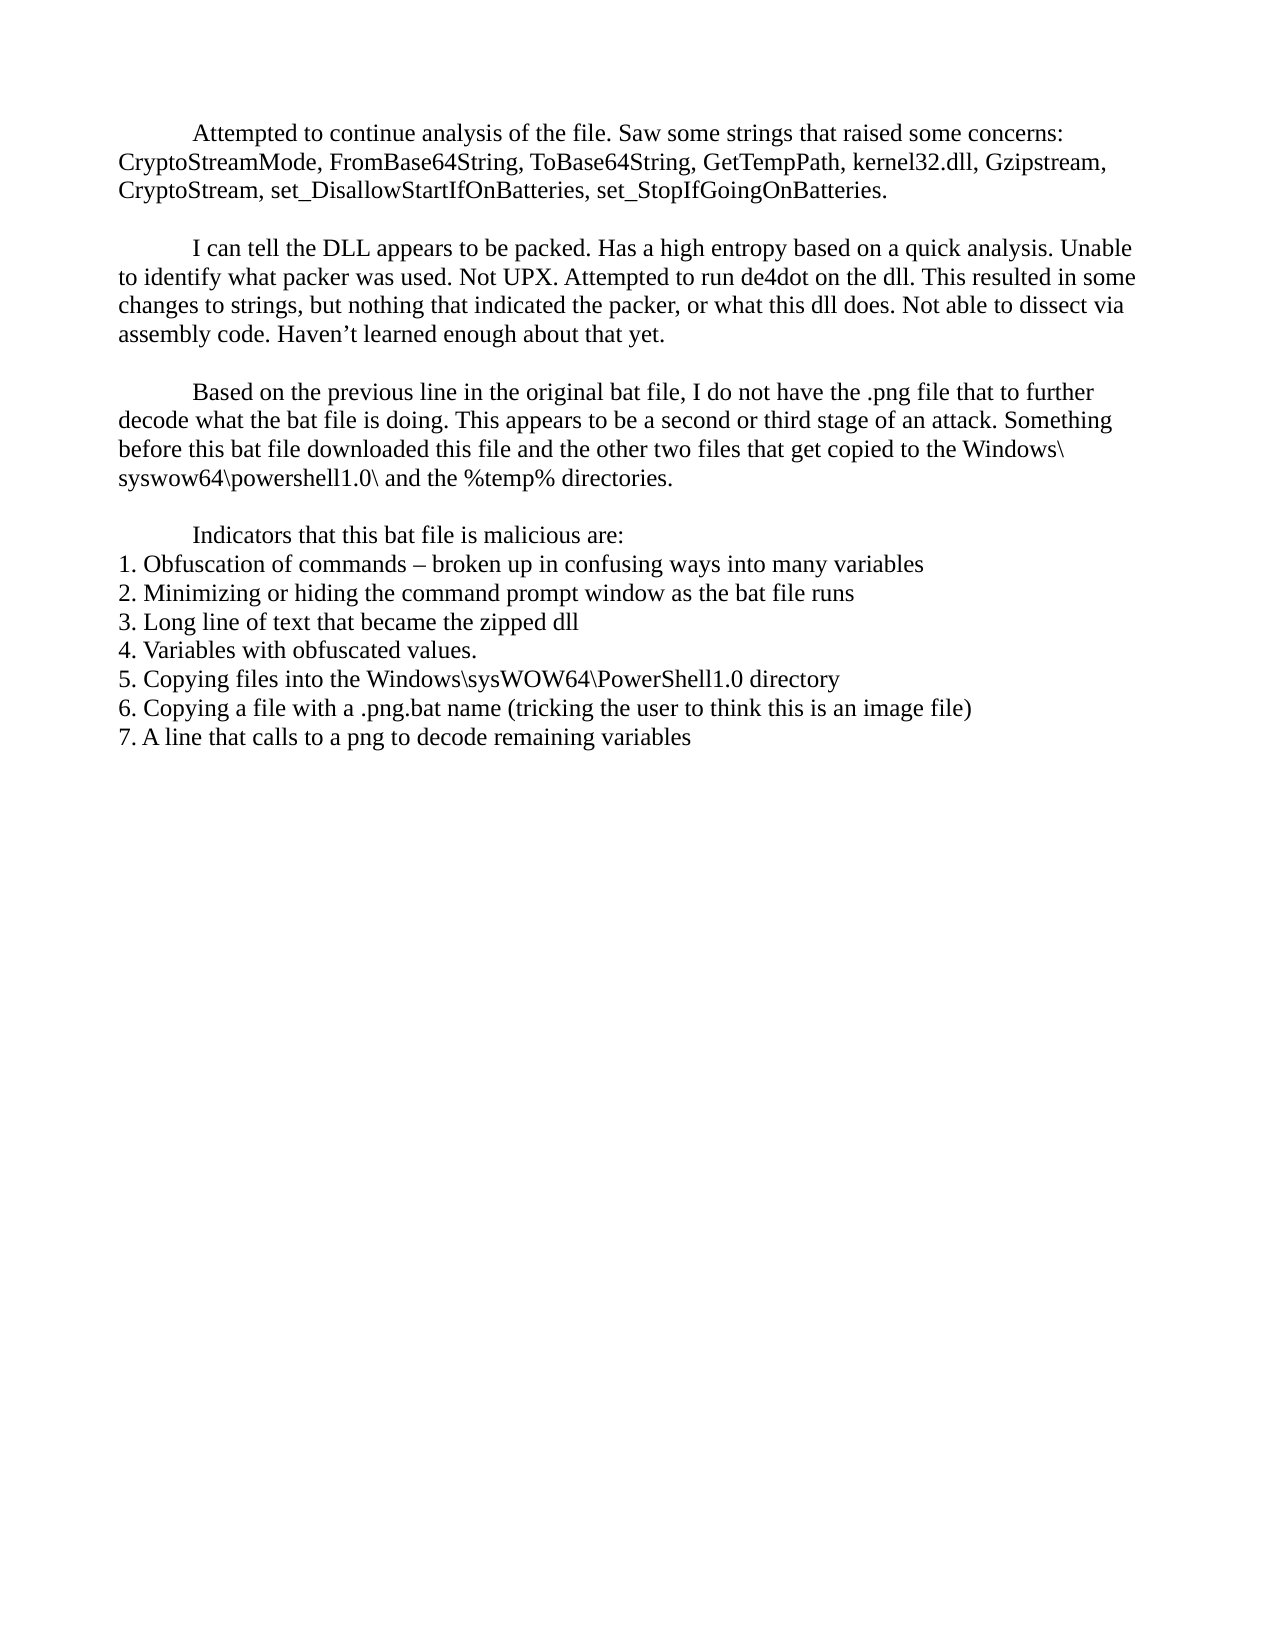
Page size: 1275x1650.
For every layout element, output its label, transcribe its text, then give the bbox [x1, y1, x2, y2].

text 3. Long line of text that became the zipped dll [118, 607, 1157, 636]
text Attempted to continue analysis of the file. Saw some strings that raised some concerns: CryptoStreamMode, FromBase64String, ToBase64String, GetTempPath, kernel32.dll, Gzipstream, [118, 118, 1157, 176]
text I can tell the DLL appears to be packed. Has a high entropy based on a quick analysis. Unable to identify what packer was used. Not UPX. Attempted to run de4dot on the dll. This resulted in some changes to strings, but nothing that indicated the packer, or what this dll does. Not able to dissect via assembly code. Haven’t learned enough about that yet. [118, 233, 1157, 348]
text 7. A line that calls to a png to decode remaining variables [118, 722, 1157, 751]
text 1. Obfuscation of commands – broken up in confusing ways into many variables [118, 549, 1157, 578]
text CryptoStream, set_DisallowStartIfOnBatteries, set_StopIfGoingOnBatteries. [118, 176, 1157, 204]
text Indicators that this bat file is malicious are: [118, 521, 1157, 549]
text Based on the previous line in the original bat file, I do not have the .png file that to further decode what the bat file is doing. This appears to be a second or third stage of an attack. Something before this bat file downloaded this file and the other two files that get copied to the Windows\syswow64\powershell1.0\ and the %temp% directories. [118, 377, 1157, 492]
text 4. Variables with obfuscated values. [118, 636, 1157, 664]
text 5. Copying files into the Windows\sysWOW64\PowerShell1.0 directory [118, 664, 1157, 693]
text 2. Minimizing or hiding the command prompt window as the bat file runs [118, 578, 1157, 607]
text 6. Copying a file with a .png.bat name (tricking the user to think this is an image file) [118, 693, 1157, 722]
